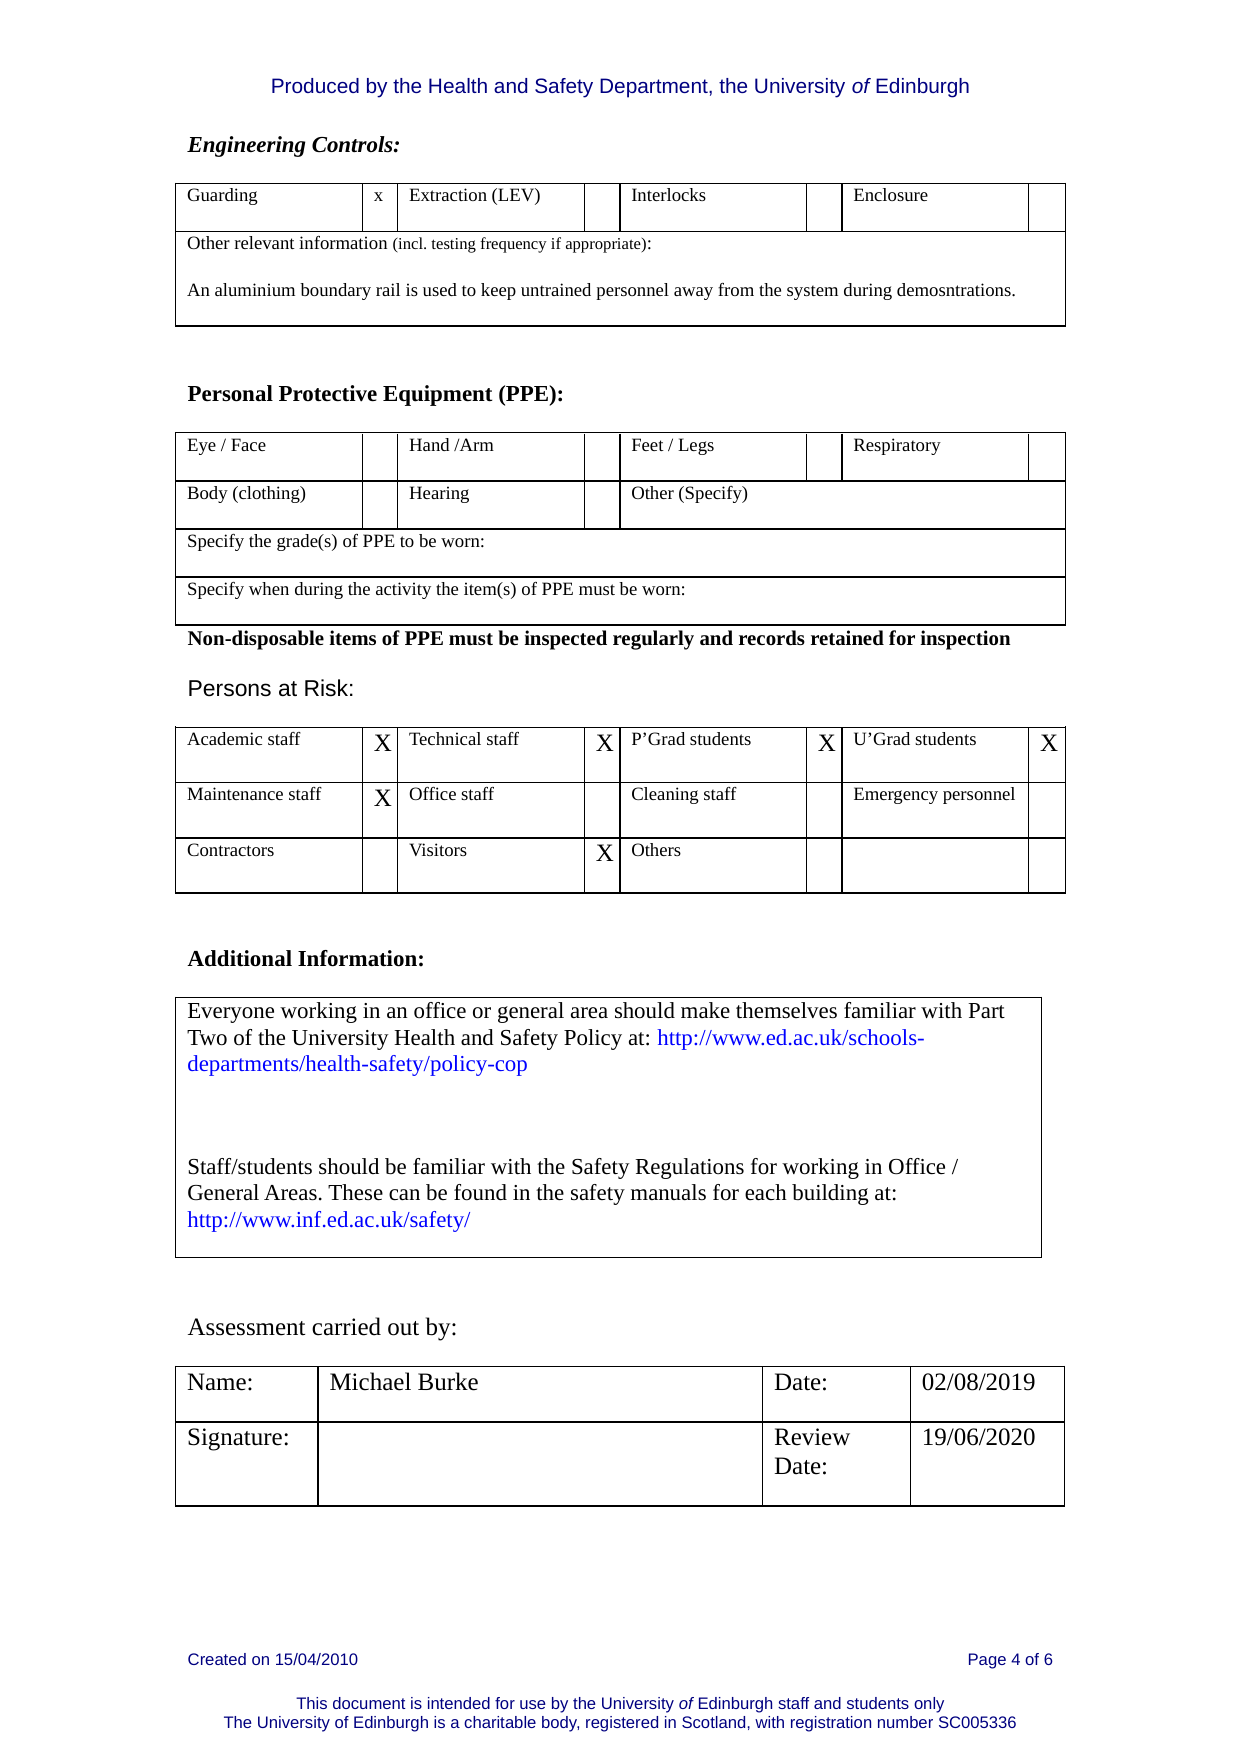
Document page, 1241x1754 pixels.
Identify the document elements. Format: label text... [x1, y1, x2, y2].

table_cell [807, 839, 841, 892]
table_header Interlocks [621, 184, 806, 231]
table_cell Cleaning staff [621, 783, 806, 837]
table_cell [1029, 839, 1065, 892]
table_header [1029, 184, 1065, 231]
table_header Feet / Legs [621, 433, 806, 480]
table_cell [363, 839, 397, 892]
table_cell [1029, 783, 1065, 837]
text Non-disposable items of PPE must be inspected regularly and records retained for inspection [187, 626, 1053, 650]
table_header 02/08/2019 [911, 1367, 1064, 1421]
table_header Enclosure [843, 184, 1028, 231]
table_header [363, 433, 397, 480]
table_cell [319, 1423, 762, 1505]
table_cell Maintenance staff [176, 783, 362, 837]
table_cell [585, 482, 619, 528]
table_header P’Grad students [621, 728, 806, 782]
table_cell Review Date: [763, 1423, 910, 1505]
table_cell [585, 783, 619, 837]
table_header Name: [176, 1367, 317, 1421]
table_header [1029, 433, 1065, 480]
text Personal Protective Equipment (PPE): [187, 381, 1053, 407]
table_cell Signature: [176, 1423, 317, 1505]
table_header x [363, 184, 397, 231]
table_header Everyone working in an office or general area should make themselves familiar with Part Two of the University Health and Safety Policy at: http://www.ed.ac.uk/schools-departments/health-safety/policy-cop Staff/students should be familiar with the Safety Regulations for working in Office / General Areas. These can be found in the safety manuals for each building at: http://www.inf.ed.ac.uk/safety/ [176, 998, 1041, 1257]
table_cell 19/06/2020 [911, 1423, 1064, 1505]
table_cell Contractors [176, 839, 362, 892]
subtitle Persons at Risk: [187, 675, 1053, 701]
table_header Date: [763, 1367, 910, 1421]
table_header Respiratory [843, 433, 1028, 480]
table_header Technical staff [398, 728, 584, 782]
table_cell X [585, 839, 619, 892]
table_cell Body (clothing) [176, 482, 362, 528]
text Engineering Controls: [187, 131, 1053, 157]
table_cell Visitors [398, 839, 584, 892]
table_cell X [363, 783, 397, 837]
table_header Eye / Face [176, 433, 362, 480]
table_cell Specify when during the activity the item(s) of PPE must be worn: [176, 578, 1065, 624]
table_cell [363, 482, 397, 528]
table_cell Hearing [398, 482, 584, 528]
table_cell [807, 783, 841, 837]
text Assessment carried out by: [187, 1312, 1053, 1341]
table_header Extraction (LEV) [398, 184, 584, 231]
text Additional Information: [187, 945, 1053, 972]
table_cell Specify the grade(s) of PPE to be worn: [176, 530, 1065, 576]
table_header X [807, 728, 841, 782]
table_header [585, 433, 620, 480]
table_cell Others [621, 839, 806, 892]
table_header Academic staff [176, 728, 362, 782]
table_header Hand /Arm [398, 433, 584, 480]
table_header [807, 433, 842, 480]
table_cell Office staff [398, 783, 584, 837]
table_header U’Grad students [843, 728, 1028, 782]
table_cell Other relevant information (incl. testing frequency if appropriate): An aluminium boundary rail is used to keep untrained personnel away from the system during demosntrations. [176, 232, 1065, 325]
table_header Michael Burke [319, 1367, 762, 1421]
table_cell [843, 839, 1028, 892]
table_header [807, 184, 841, 231]
table_cell Emergency personnel [843, 783, 1028, 837]
table_header X [363, 728, 397, 782]
table_header [585, 184, 619, 231]
table_cell Other (Specify) [621, 482, 1065, 528]
table_header X [585, 728, 619, 782]
table_header Guarding [176, 184, 362, 231]
table_header X [1029, 728, 1065, 782]
